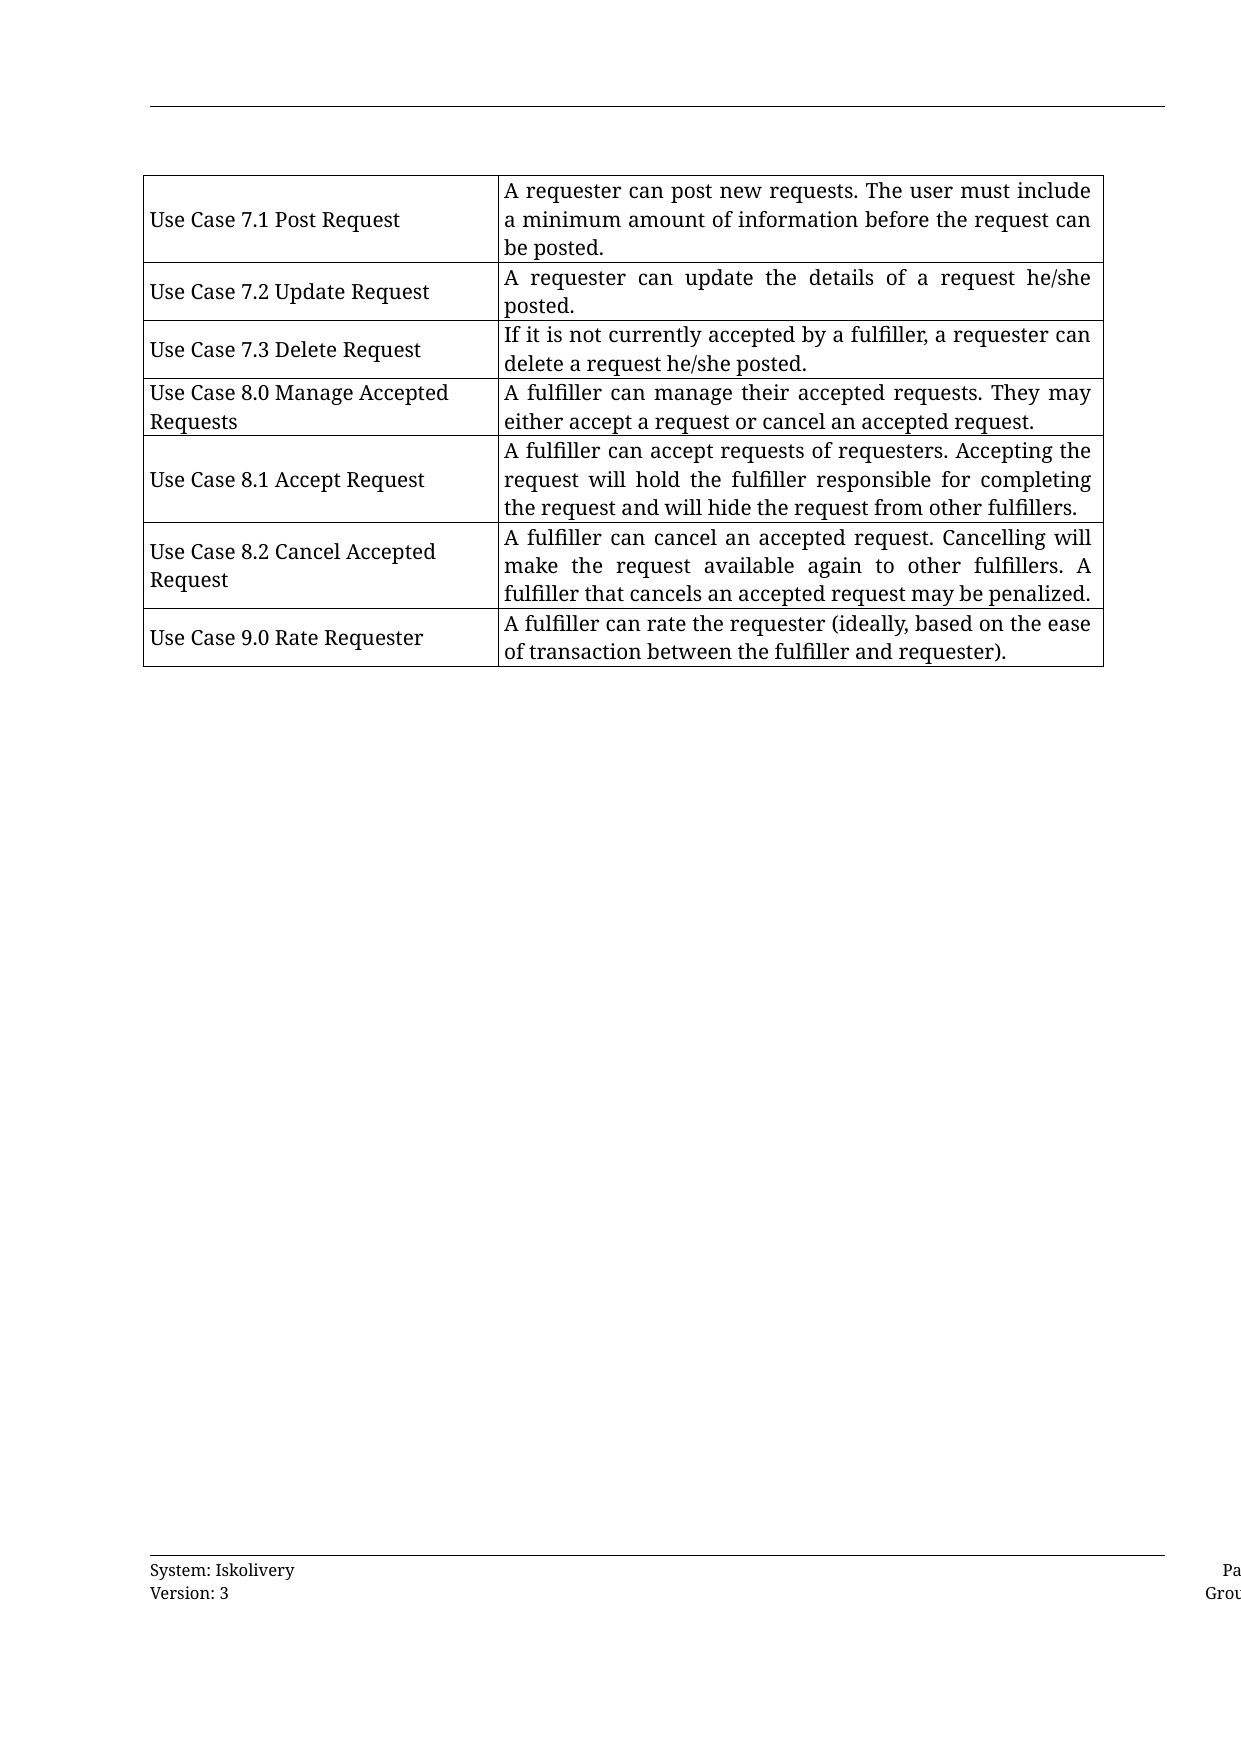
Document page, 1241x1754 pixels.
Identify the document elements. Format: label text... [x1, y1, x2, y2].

table_cell Use Case 8.0 Manage Accepted Requests [144, 379, 498, 435]
table_cell If it is not currently accepted by a fulfiller, a requester can delete a request he/she posted. [499, 321, 1103, 377]
table_cell A fulfiller can manage their accepted requests. They may either accept a request or cancel an accepted request. [499, 379, 1103, 435]
table_cell A fulfiller can rate the requester (ideally, based on the ease of transaction between the fulfiller and requester). [499, 609, 1103, 666]
table_cell A requester can post new requests. The user must include a minimum amount of information before the request can be posted. [499, 176, 1103, 262]
table_cell Use Case 8.2 Cancel Accepted Request [144, 523, 498, 608]
table_cell Use Case 7.3 Delete Request [144, 321, 498, 377]
table_cell A fulfiller can cancel an accepted request. Cancelling will make the request available again to other fulfillers. A fulfiller that cancels an accepted request may be penalized. [499, 523, 1103, 608]
table_cell Use Case 8.1 Accept Request [144, 436, 498, 522]
table_cell Use Case 7.2 Update Request [144, 263, 498, 319]
table_cell A requester can update the details of a request he/she posted. [499, 263, 1103, 319]
table_cell A fulfiller can accept requests of requesters. Accepting the request will hold the fulfiller responsible for completing the request and will hide the request from other fulfillers. [499, 436, 1103, 522]
table_cell Use Case 9.0 Rate Requester [144, 609, 498, 666]
table_cell Use Case 7.1 Post Request [144, 176, 498, 262]
